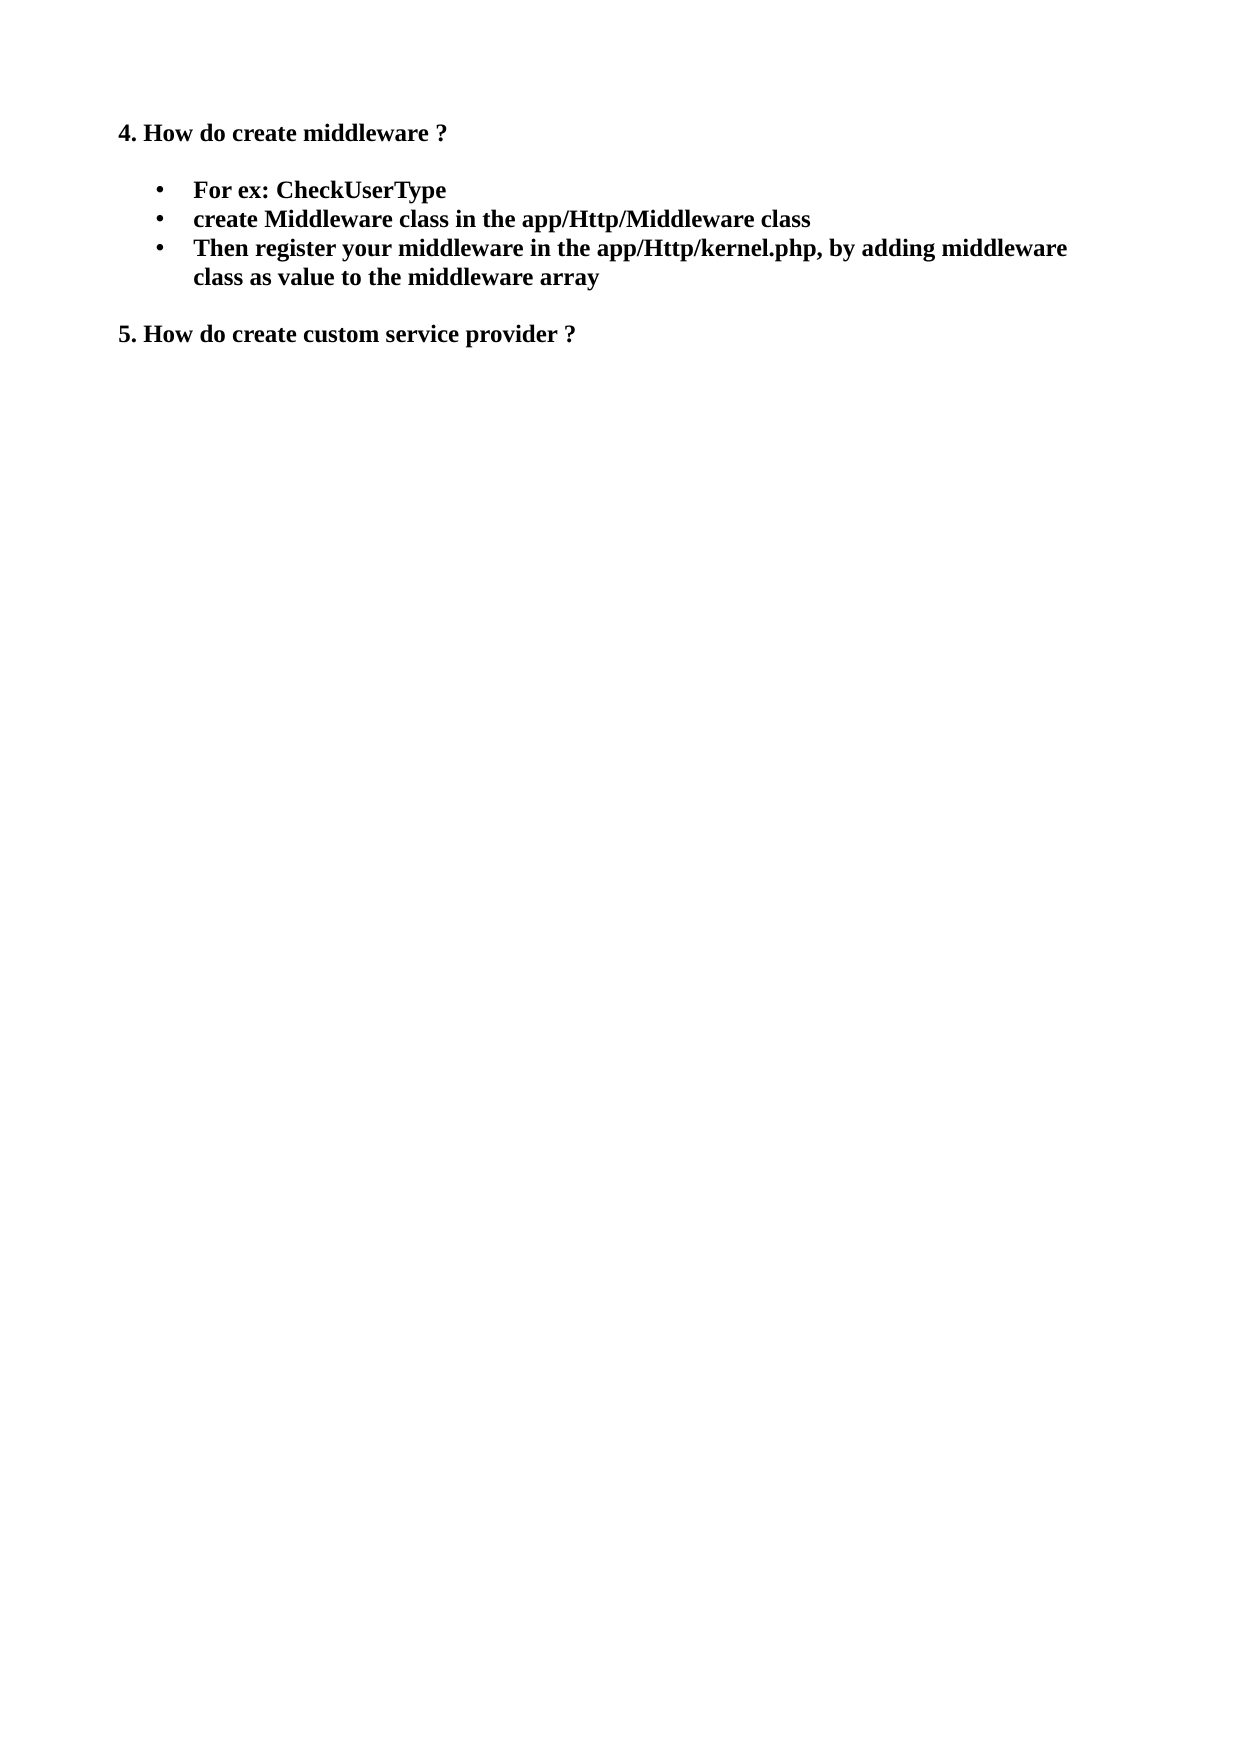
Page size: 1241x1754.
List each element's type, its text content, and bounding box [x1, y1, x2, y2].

list For ex: CheckUserType [156, 176, 1122, 204]
text 5. How do create custom service provider ? [118, 319, 1122, 348]
text 4. How do create middleware ? [118, 118, 1122, 147]
list create Middleware class in the app/Http/Middleware class [156, 204, 1122, 233]
list Then register your middleware in the app/Http/kernel.php, by adding middleware class as value to the middleware array [156, 233, 1122, 291]
